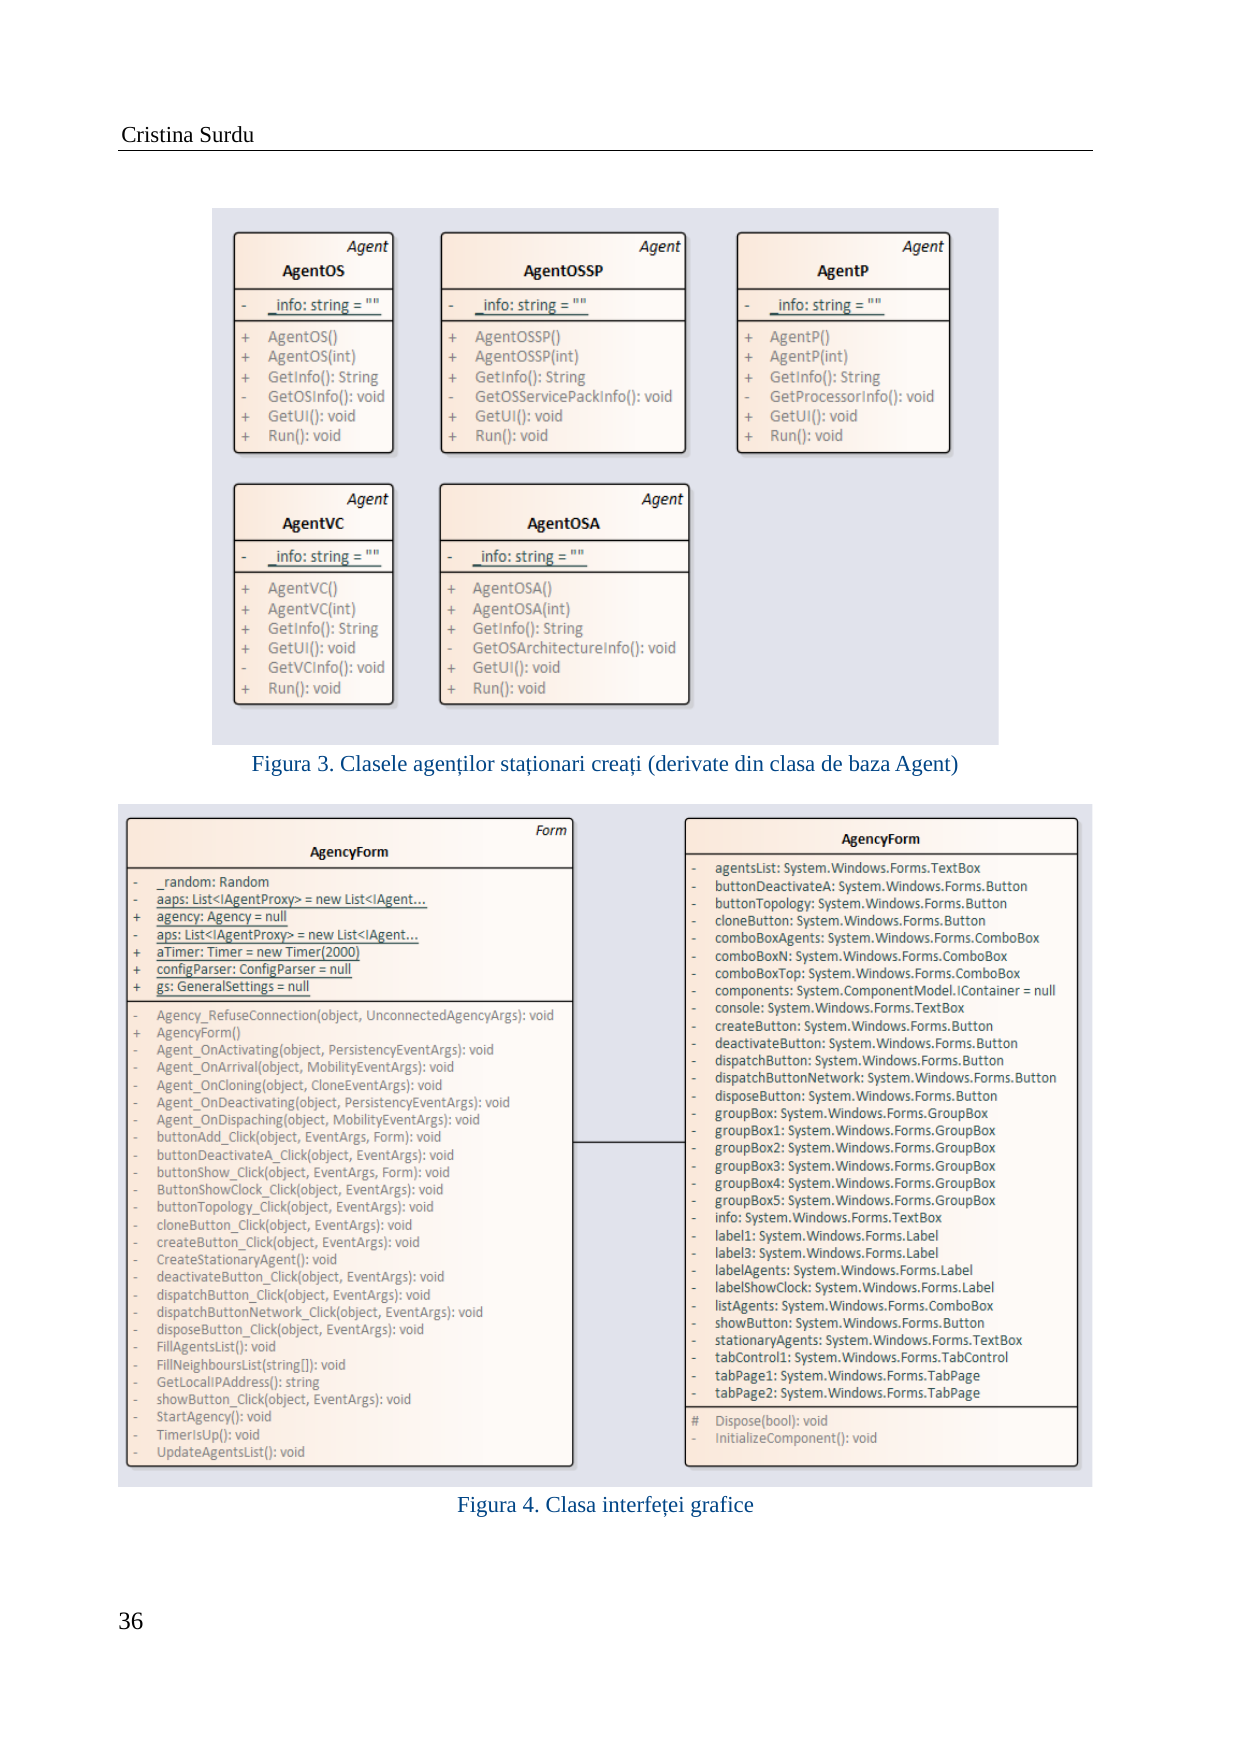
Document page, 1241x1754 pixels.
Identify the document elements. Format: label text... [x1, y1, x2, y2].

picture [212, 208, 999, 745]
text Figura 4. Clasa interfeței grafice [118, 1487, 1093, 1518]
picture [118, 804, 1093, 1487]
text Figura 3. Clasele agenților staționari creați (derivate din clasa de baza Agent) [212, 745, 999, 776]
